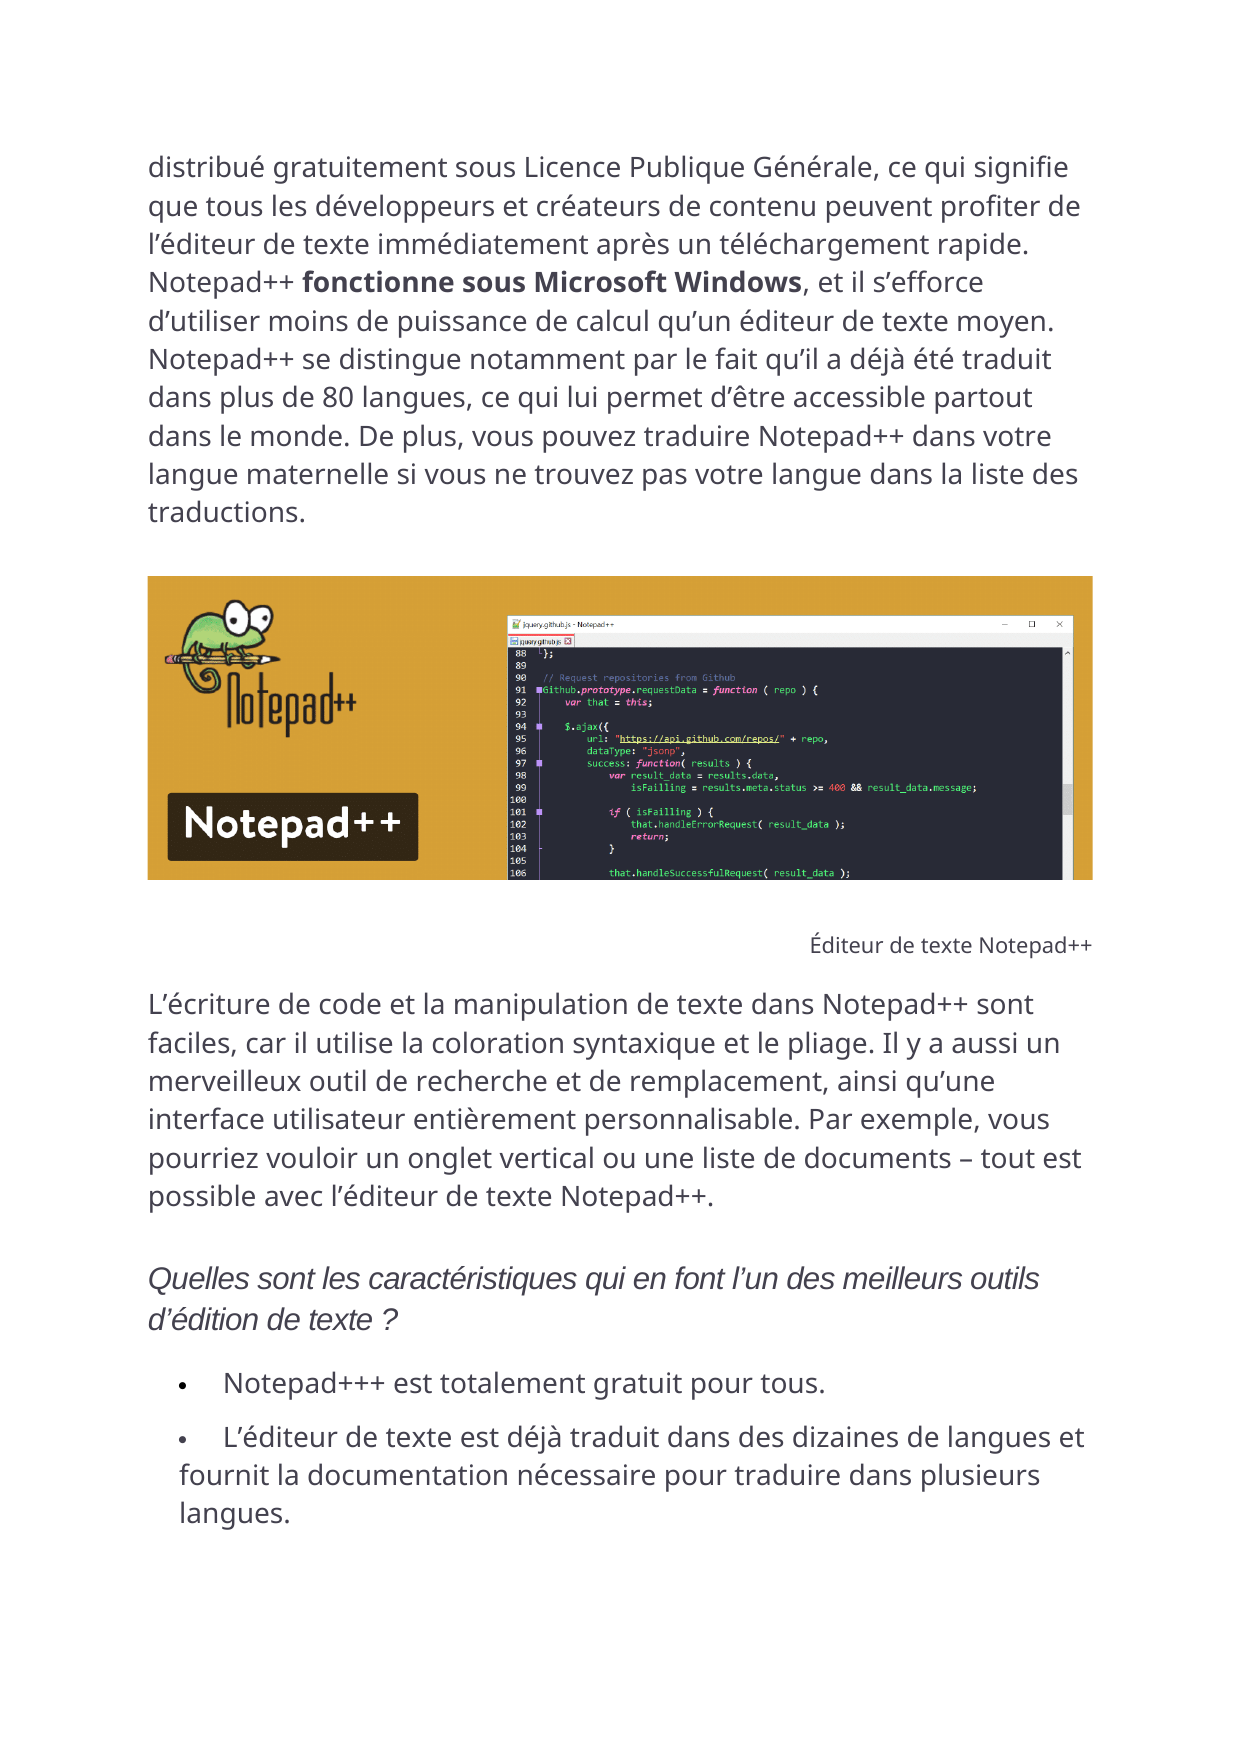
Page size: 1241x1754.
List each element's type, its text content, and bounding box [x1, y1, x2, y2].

subtitle Quelles sont les caractéristiques qui en font l’un des meilleurs outils d’édition de texte ? [148, 1260, 1093, 1337]
text L’écriture de code et la manipulation de texte dans Notepad++ sont faciles, car il utilise la coloration syntaxique et le pliage. Il y a aussi un merveilleux outil de recherche et de remplacement, ainsi qu’une interface utilisateur entièrement personnalisable. Par exemple, vous pourriez vouloir un onglet vertical ou une liste de documents – tout est possible avec l’éditeur de texte Notepad++. [148, 985, 1093, 1215]
text distribué gratuitement sous Licence Publique Générale, ce qui signifie que tous les développeurs et créateurs de contenu peuvent profiter de l’éditeur de texte immédiatement après un téléchargement rapide. Notepad++ fonctionne sous Microsoft Windows, et il s’efforce d’utiliser moins de puissance de calcul qu’un éditeur de texte moyen. [148, 148, 1093, 339]
text Éditeur de texte Notepad++ [148, 930, 1093, 960]
list Notepad+++ est totalement gratuit pour tous. [179, 1363, 1093, 1401]
text Notepad++ se distingue notamment par le fait qu’il a déjà été traduit dans plus de 80 langues, ce qui lui permet d’être accessible partout dans le monde. De plus, vous pouvez traduire Notepad++ dans votre langue maternelle si vous ne trouvez pas votre langue dans la liste des traductions. [148, 339, 1093, 531]
list L’éditeur de texte est déjà traduit dans des dizaines de langues et fournit la documentation nécessaire pour traduire dans plusieurs langues. [179, 1417, 1093, 1532]
